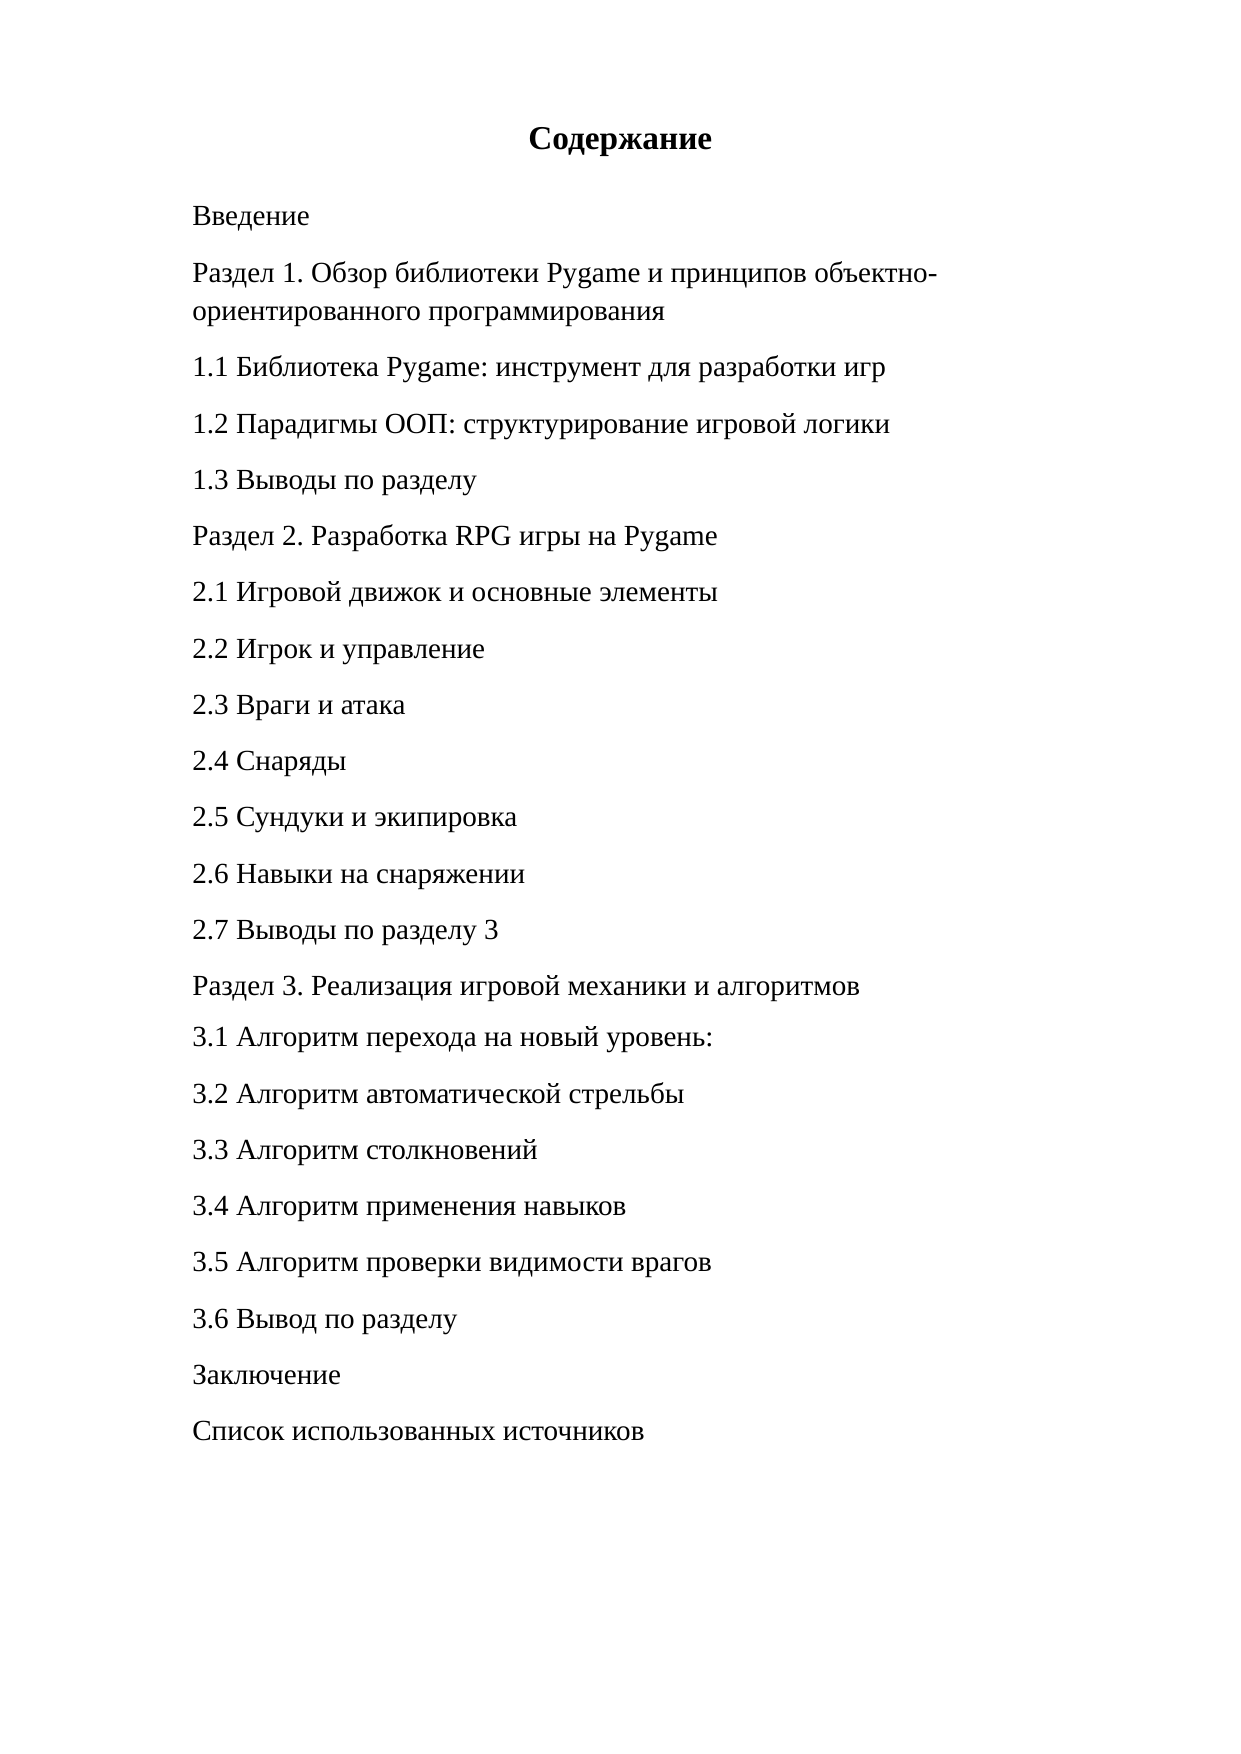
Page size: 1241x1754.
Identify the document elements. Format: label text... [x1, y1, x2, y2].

list 3.2 Алгоритм автоматической стрельбы [162, 1076, 1122, 1109]
list Список использованных источников [162, 1413, 1122, 1447]
list Раздел 1. Обзор библиотеки Pygame и принципов объектно-ориентированного программирования [162, 255, 1122, 327]
list 3.1 Алгоритм перехода на новый уровень: [162, 1019, 1122, 1053]
list 2.7 Выводы по разделу 3 [162, 912, 1122, 946]
subtitle Содержание [118, 118, 1122, 156]
list Введение [162, 198, 1122, 232]
list 2.2 Игрок и управление [162, 631, 1122, 664]
list 3.6 Вывод по разделу [162, 1301, 1122, 1334]
subtitle Раздел 3. Реализация игровой механики и алгоритмов [162, 968, 1122, 1002]
list 3.4 Алгоритм применения навыков [162, 1188, 1122, 1222]
list 2.4 Снаряды [162, 743, 1122, 777]
list 3.5 Алгоритм проверки видимости врагов [162, 1244, 1122, 1278]
list 1.1 Библиотека Pygame: инструмент для разработки игр [162, 349, 1122, 383]
list 2.6 Навыки на снаряжении [162, 856, 1122, 889]
list 2.3 Враги и атака [162, 687, 1122, 721]
list 3.3 Алгоритм столкновений [162, 1132, 1122, 1166]
list 1.3 Выводы по разделу [162, 462, 1122, 496]
list 2.5 Сундуки и экипировка [162, 799, 1122, 833]
list 2.1 Игровой движок и основные элементы [162, 574, 1122, 608]
list 1.2 Парадигмы ООП: структурирование игровой логики [162, 406, 1122, 439]
list Раздел 2. Разработка RPG игры на Pygame [162, 518, 1122, 552]
list Заключение [162, 1357, 1122, 1391]
